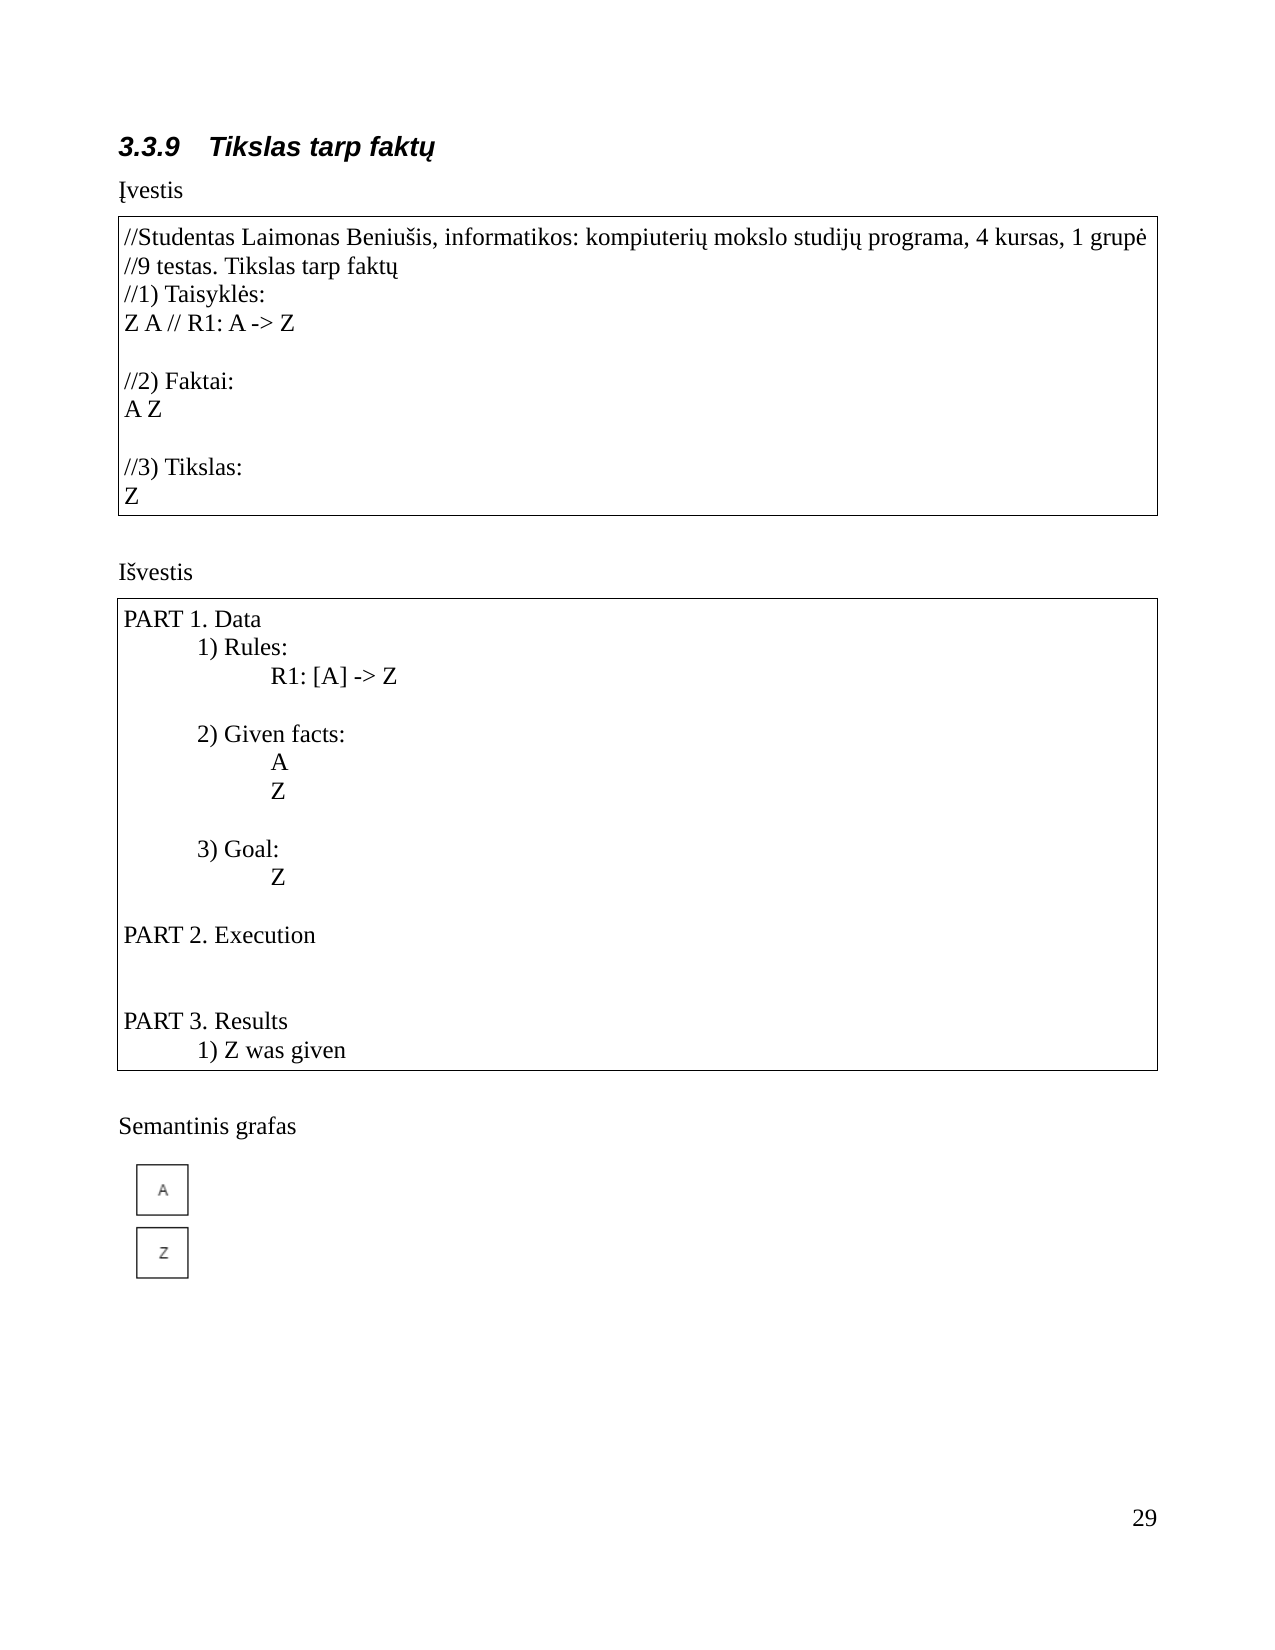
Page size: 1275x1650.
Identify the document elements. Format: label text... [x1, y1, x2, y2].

table_header PART 1. Data 1) Rules: R1: [A] -> Z 2) Given facts: A Z 3) Goal: Z PART 2. Execution PART 3. Results 1) Z was given [118, 599, 1157, 1069]
table_header //Studentas Laimonas Beniušis, informatikos: kompiuterių mokslo studijų programa, 4 kursas, 1 grupė //9 testas. Tikslas tarp faktų //1) Taisyklės: Z A // R1: A -> Z //2) Faktai: A Z //3) Tikslas: Z [119, 217, 1157, 515]
subtitle Tikslas tarp faktų [118, 131, 1157, 162]
text Išvestis [118, 557, 1157, 585]
text Semantinis grafas [118, 1111, 1157, 1139]
text Įvestis [118, 175, 1157, 204]
